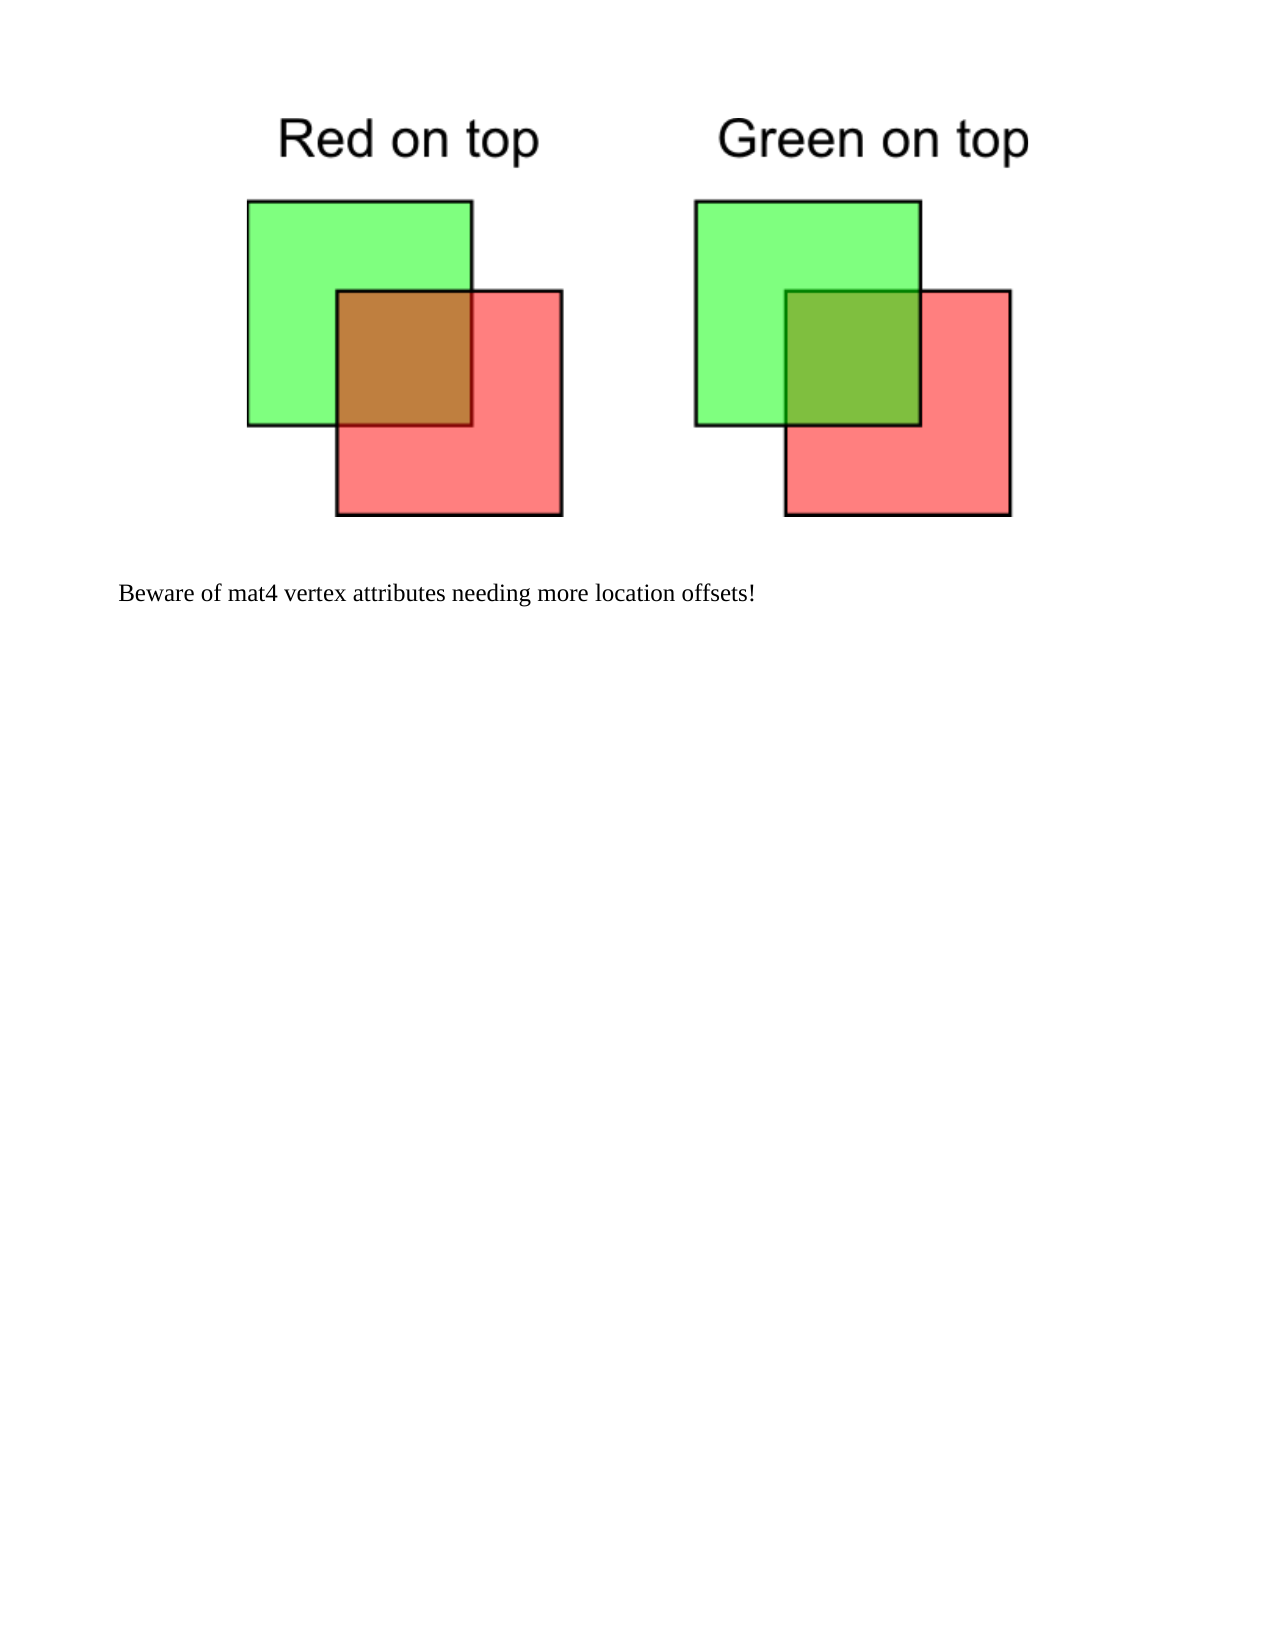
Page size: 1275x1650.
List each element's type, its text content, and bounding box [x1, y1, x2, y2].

text Beware of mat4 vertex attributes needing more location offsets! [118, 578, 1157, 607]
picture [246, 118, 1029, 517]
